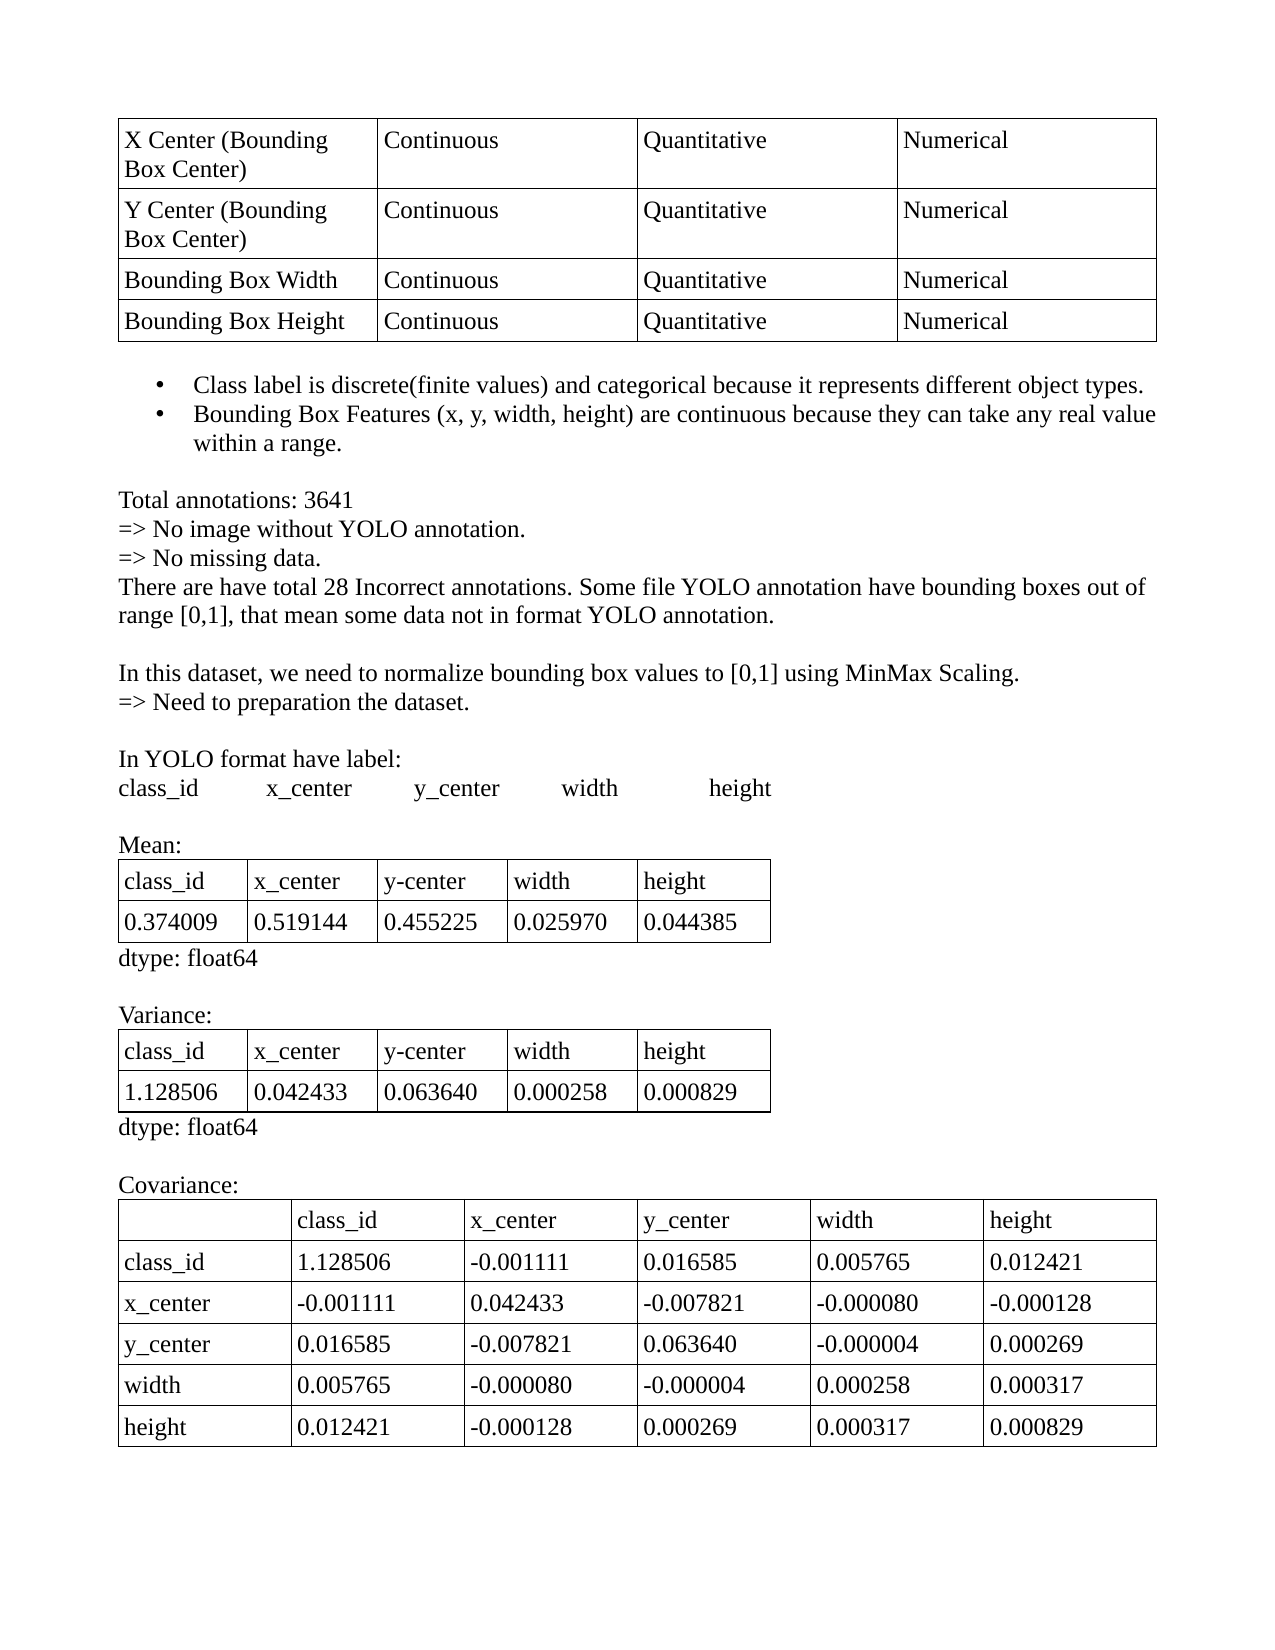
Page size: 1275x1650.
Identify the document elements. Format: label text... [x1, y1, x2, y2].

text Total annotations: 3641 [118, 485, 1157, 514]
table_cell 0.000258 [508, 1071, 637, 1111]
table_cell 0.005765 [811, 1241, 983, 1281]
table_cell -0.000004 [811, 1324, 983, 1364]
table_cell Quantitative [638, 300, 897, 341]
table_cell -0.000128 [984, 1282, 1156, 1322]
table_cell 0.063640 [638, 1324, 810, 1364]
table_header width [811, 1200, 983, 1240]
table_header width [508, 1030, 637, 1070]
table_header class_id [119, 860, 247, 900]
text class_id x_center y_center width height [118, 773, 1157, 802]
table_cell 0.000829 [984, 1406, 1156, 1446]
table_header [119, 1200, 291, 1240]
table_header height [638, 1030, 770, 1070]
table_cell 0.000829 [638, 1071, 770, 1111]
list Bounding Box Features (x, y, width, height) are continuous because they can take any real value within a range. [156, 399, 1157, 457]
table_header y_center [638, 1200, 810, 1240]
table_cell 0.012421 [984, 1241, 1156, 1281]
table_header height [984, 1200, 1156, 1240]
table_cell class_id [119, 1241, 291, 1281]
table_cell 0.455225 [378, 901, 507, 942]
table_cell 0.000317 [984, 1365, 1156, 1405]
table_cell x_center [119, 1282, 291, 1322]
text In this dataset, we need to normalize bounding box values to [0,1] using MinMax Scaling. [118, 658, 1157, 687]
table_cell y_center [119, 1324, 291, 1364]
table_cell 0.063640 [378, 1071, 507, 1111]
table_cell Numerical [898, 259, 1156, 299]
table_cell Continuous [378, 189, 637, 258]
table_header x_center [465, 1200, 637, 1240]
table_header x_center [248, 1030, 377, 1070]
table_cell Y Center (Bounding Box Center) [119, 189, 377, 258]
text Variance: [118, 1000, 1157, 1029]
table_cell -0.007821 [638, 1282, 810, 1322]
table_cell Continuous [378, 119, 637, 188]
table_cell 0.005765 [292, 1365, 464, 1405]
table_header class_id [119, 1030, 247, 1070]
text => Need to preparation the dataset. [118, 687, 1157, 715]
table_cell Continuous [378, 259, 637, 299]
table_cell 0.000269 [638, 1406, 810, 1446]
table_cell Quantitative [638, 119, 897, 188]
table_cell -0.007821 [465, 1324, 637, 1364]
text Covariance: [118, 1170, 1157, 1199]
table_cell -0.000080 [811, 1282, 983, 1322]
table_cell 0.000258 [811, 1365, 983, 1405]
table_cell 0.042433 [248, 1071, 377, 1111]
table_cell -0.000080 [465, 1365, 637, 1405]
text Mean: [118, 830, 1157, 859]
table_header x_center [248, 860, 377, 900]
table_cell Numerical [898, 300, 1156, 341]
table_cell 0.025970 [508, 901, 637, 942]
table_cell 0.519144 [248, 901, 377, 942]
table_cell Bounding Box Width [119, 259, 377, 299]
table_cell height [119, 1406, 291, 1446]
table_cell 0.016585 [638, 1241, 810, 1281]
table_header class_id [292, 1200, 464, 1240]
text There are have total 28 Incorrect annotations. Some file YOLO annotation have bounding boxes out of range [0,1], that mean some data not in format YOLO annotation. [118, 572, 1157, 629]
table_header height [638, 860, 770, 900]
table_cell X Center (Bounding Box Center) [119, 119, 377, 188]
table_cell 0.000317 [811, 1406, 983, 1446]
text In YOLO format have label: [118, 744, 1157, 773]
table_cell Quantitative [638, 189, 897, 258]
table_cell 0.042433 [465, 1282, 637, 1322]
table_cell Continuous [378, 300, 637, 341]
text => No image without YOLO annotation. [118, 514, 1157, 543]
table_cell Numerical [898, 119, 1156, 188]
table_cell Numerical [898, 189, 1156, 258]
table_cell -0.001111 [292, 1282, 464, 1322]
table_header y-center [378, 860, 507, 900]
table_cell 1.128506 [292, 1241, 464, 1281]
table_cell 0.374009 [119, 901, 247, 942]
table_cell -0.000004 [638, 1365, 810, 1405]
table_header y-center [378, 1030, 507, 1070]
text dtype: float64 [118, 1112, 1157, 1141]
table_cell 0.016585 [292, 1324, 464, 1364]
table_cell 0.012421 [292, 1406, 464, 1446]
table_cell 0.044385 [638, 901, 770, 942]
table_cell -0.000128 [465, 1406, 637, 1446]
table_cell width [119, 1365, 291, 1405]
table_cell Bounding Box Height [119, 300, 377, 341]
table_cell 1.128506 [119, 1071, 247, 1111]
table_cell -0.001111 [465, 1241, 637, 1281]
table_cell 0.000269 [984, 1324, 1156, 1364]
table_cell Quantitative [638, 259, 897, 299]
table_header width [508, 860, 637, 900]
text dtype: float64 [118, 943, 1157, 971]
list Class label is discrete(finite values) and categorical because it represents different object types. [156, 370, 1157, 399]
text => No missing data. [118, 543, 1157, 572]
